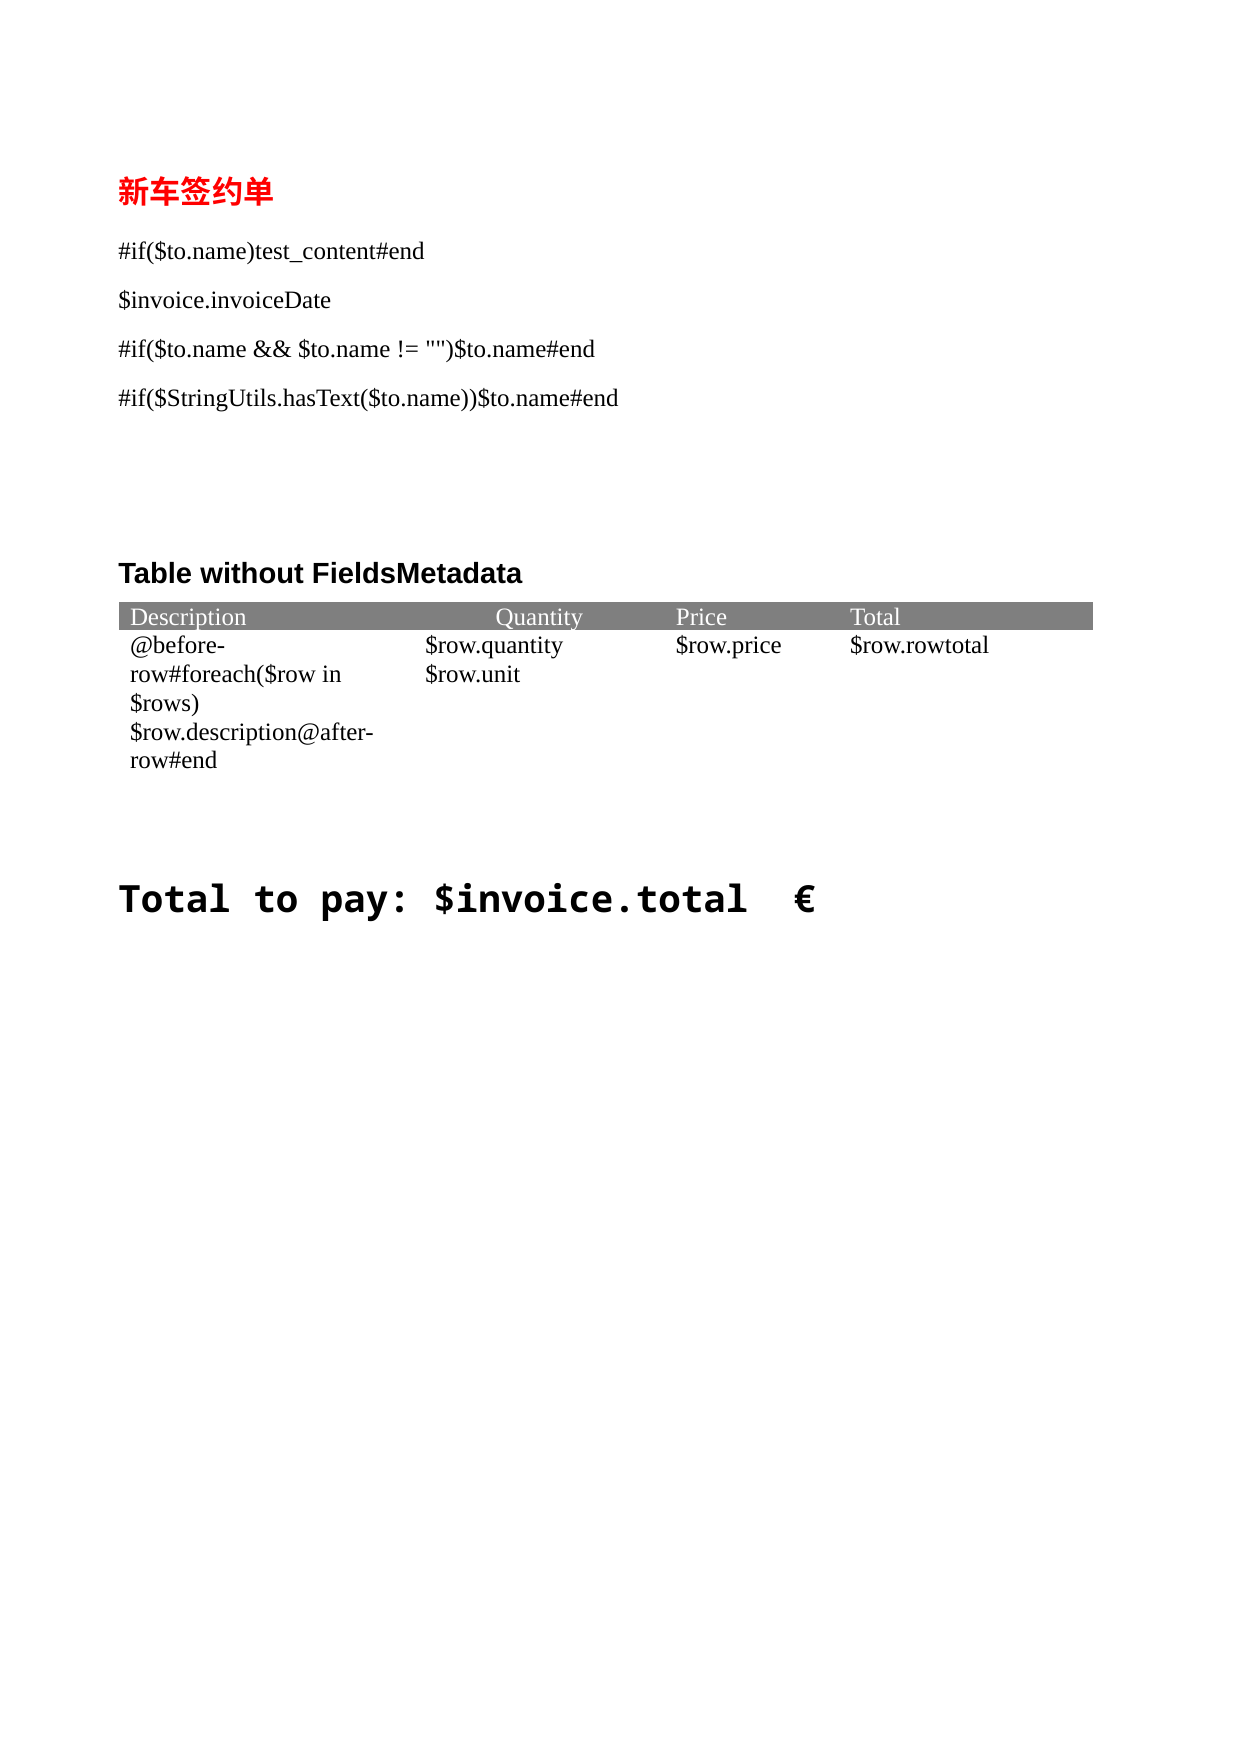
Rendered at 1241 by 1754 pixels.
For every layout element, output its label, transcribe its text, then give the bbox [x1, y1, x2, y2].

table_cell $row.quantity $row.unit [414, 630, 664, 774]
text $invoice.invoiceDate [118, 285, 1122, 314]
text #if($StringUtils.hasText($to.name))$to.name#end [118, 383, 1122, 412]
table_cell @before-row#foreach($row in $rows)$row.description@after-row#end [119, 630, 414, 774]
text #if($to.name && $to.name != "")$to.name#end [118, 334, 1122, 363]
subtitle Table without FieldsMetadata [118, 556, 1122, 589]
text #if($to.name)test_content#end [118, 236, 1122, 265]
table_header Description [119, 602, 414, 630]
table_cell $row.price [664, 630, 849, 774]
text Total to pay: $invoice.total € [118, 872, 1122, 923]
text 新车签约单 [118, 167, 1122, 213]
table_cell $row.rowtotal [849, 630, 1093, 774]
table_header Price [664, 602, 849, 630]
table_header Total [849, 602, 1093, 630]
table_header Quantity [414, 602, 664, 630]
